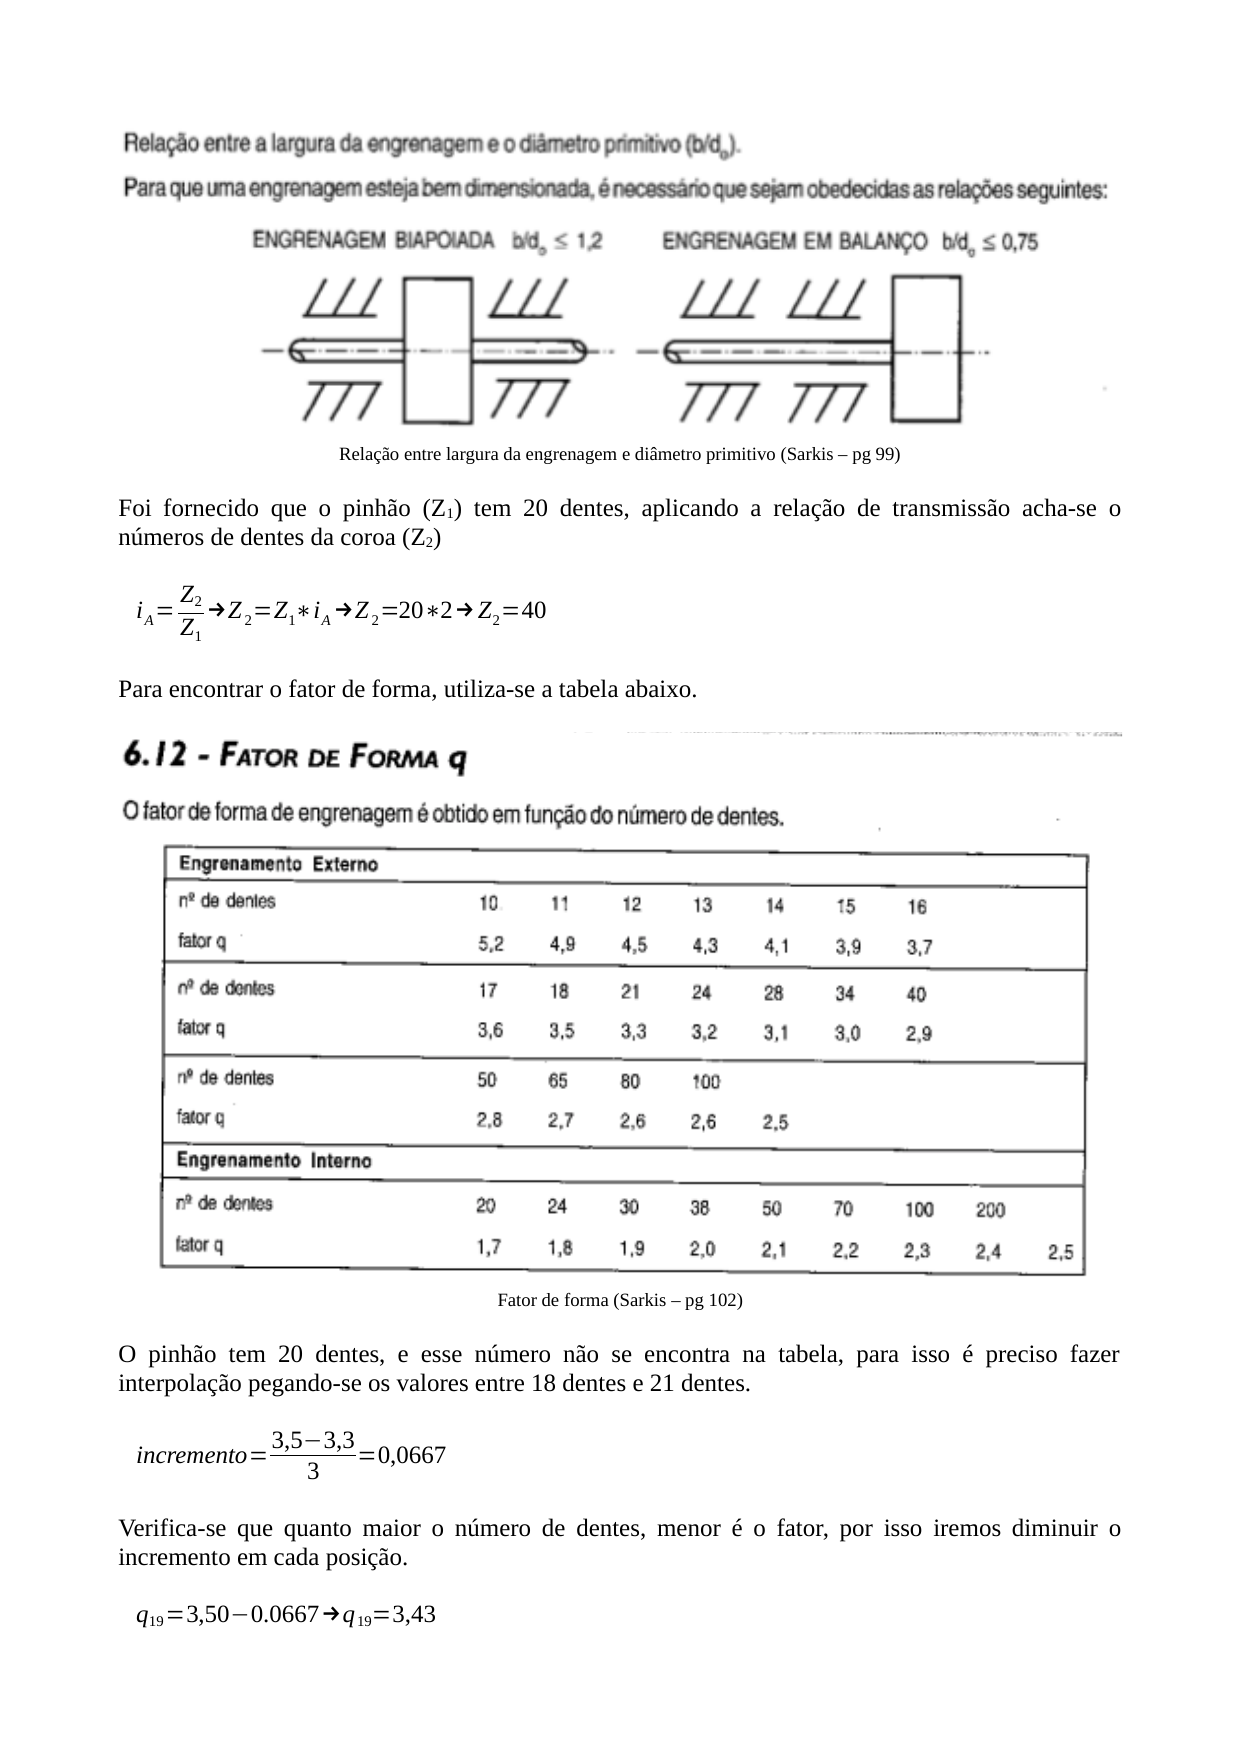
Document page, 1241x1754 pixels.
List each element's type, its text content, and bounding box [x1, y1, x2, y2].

text Para encontrar o fator de forma, utiliza-se a tabela abaixo. [118, 674, 1122, 703]
picture [118, 732, 1123, 1289]
text Relação entre largura da engrenagem e diâmetro primitivo (Sarkis – pg 99) [118, 443, 1122, 464]
text Fator de forma (Sarkis – pg 102) [118, 1289, 1122, 1311]
text O pinhão tem 20 dentes, e esse número não se encontra na tabela, para isso é preciso fazer interpolação pegando-se os valores entre 18 dentes e 21 dentes. [118, 1339, 1122, 1397]
text Verifica-se que quanto maior o número de dentes, menor é o fator, por isso iremos diminuir o incremento em cada posição. [118, 1513, 1122, 1571]
picture [118, 118, 1123, 443]
text Foi fornecido que o pinhão (Z1) tem 20 dentes, aplicando a relação de transmissão acha-se o números de dentes da coroa (Z2) [118, 493, 1122, 551]
